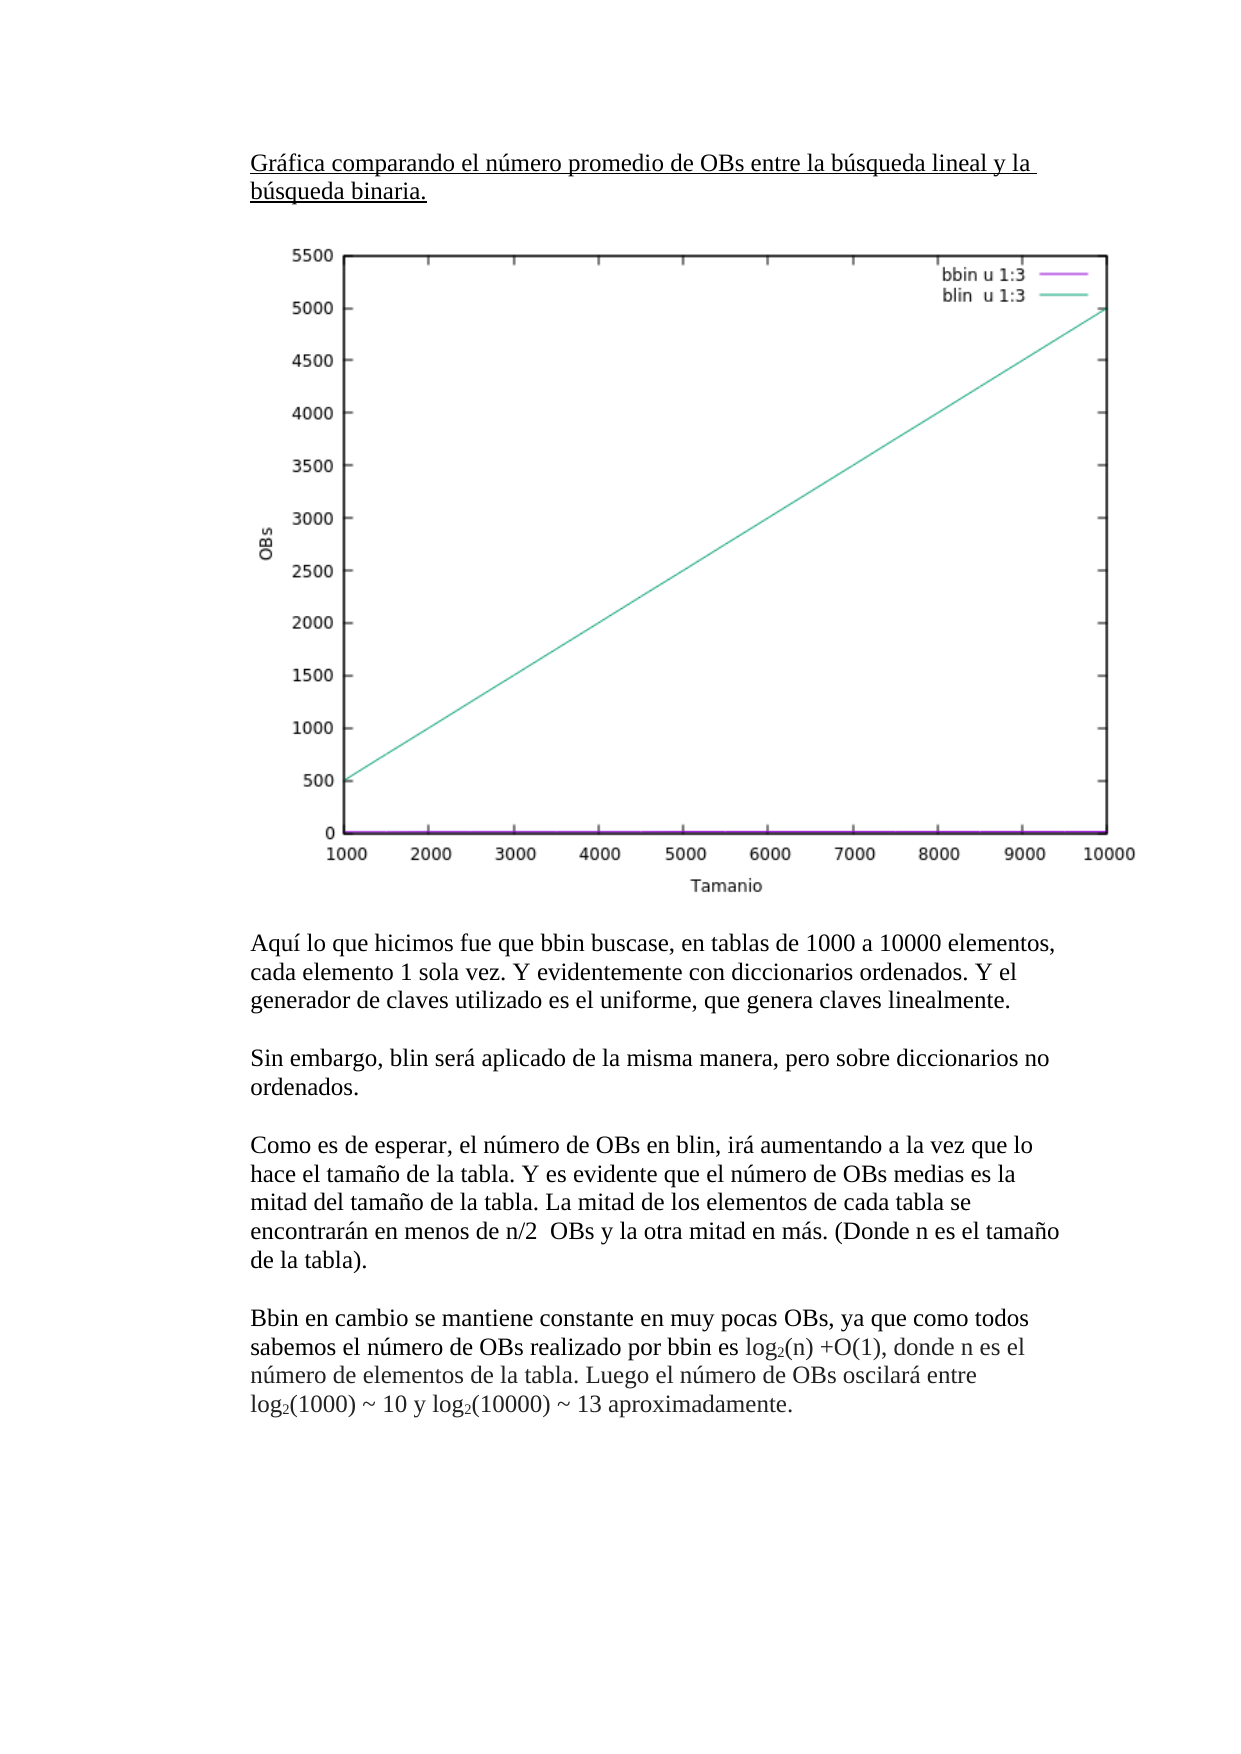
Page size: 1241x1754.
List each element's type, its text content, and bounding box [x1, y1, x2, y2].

text Aquí lo que hicimos fue que bbin buscase, en tablas de 1000 a 10000 elementos, cada elemento 1 sola vez. Y evidentemente con diccionarios ordenados. Y el generador de claves utilizado es el uniforme, que genera claves linealmente. [250, 928, 1063, 1014]
picture [250, 234, 1136, 899]
text Sin embargo, blin será aplicado de la misma manera, pero sobre diccionarios no ordenados. [250, 1043, 1063, 1101]
text Gráfica comparando el número promedio de OBs entre la búsqueda lineal y la búsqueda binaria. [250, 148, 1063, 205]
text Como es de esperar, el número de OBs en blin, irá aumentando a la vez que lo hace el tamaño de la tabla. Y es evidente que el número de OBs medias es la mitad del tamaño de la tabla. La mitad de los elementos de cada tabla se encontrarán en menos de n/2 OBs y la otra mitad en más. (Donde n es el tamaño de la tabla). [250, 1130, 1063, 1274]
text Bbin en cambio se mantiene constante en muy pocas OBs, ya que como todos sabemos el número de OBs realizado por bbin es log2(n) +O(1), donde n es el número de elementos de la tabla. Luego el número de OBs oscilará entre log2(1000) ~ 10 y log2(10000) ~ 13 aproximadamente. [250, 1303, 1063, 1418]
